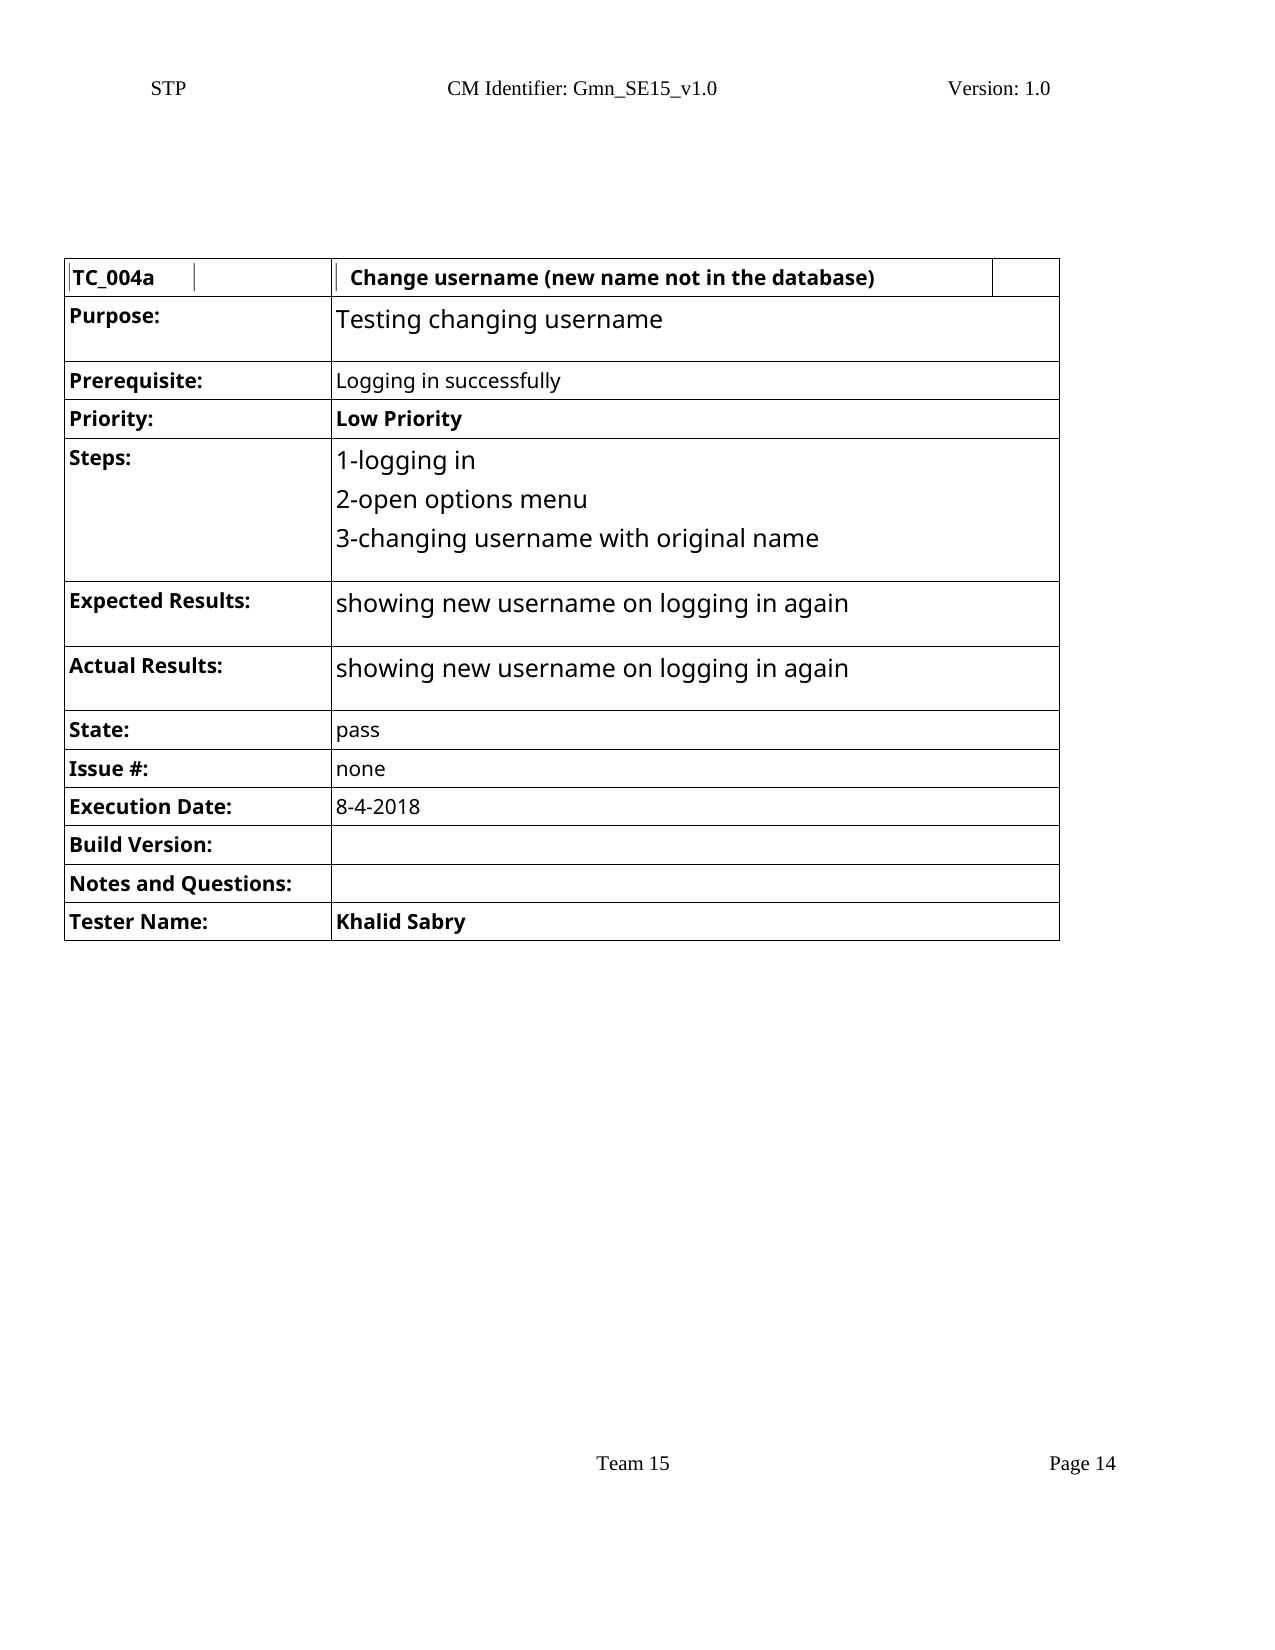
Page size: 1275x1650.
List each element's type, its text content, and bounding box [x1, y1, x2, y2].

table_cell 8-4-2018 [332, 788, 1059, 825]
table_cell Testing changing username [332, 297, 1059, 361]
table_header Change username (new name not in the database) [332, 259, 992, 296]
table_cell Build Version: [65, 826, 331, 864]
table_cell State: [65, 711, 331, 749]
table_cell Steps: [65, 439, 331, 581]
table_cell Notes and Questions: [65, 865, 331, 902]
table_cell Priority: [65, 400, 331, 438]
table_cell Purpose: [65, 297, 331, 361]
table_cell showing new username on logging in again [332, 647, 1059, 710]
table_cell Logging in successfully [332, 362, 1059, 399]
table_header [993, 259, 1059, 296]
table_cell Tester Name: [65, 903, 331, 940]
table_header [189, 259, 331, 296]
table_cell pass [332, 711, 1059, 749]
table_cell none [332, 750, 1059, 787]
table_cell Expected Results: [65, 582, 331, 646]
table_cell Actual Results: [65, 647, 331, 710]
table_cell Prerequisite: [65, 362, 331, 399]
table_cell showing new username on logging in again [332, 582, 1059, 646]
table_cell [332, 826, 1059, 864]
table_cell [332, 865, 1059, 902]
table_cell Low Priority [332, 400, 1059, 438]
table_cell 1-logging in 2-open options menu 3-changing username with original name [332, 439, 1059, 581]
table_header TC_004a [65, 259, 189, 296]
table_cell Execution Date: [65, 788, 331, 825]
table_cell Issue #: [65, 750, 331, 787]
table_cell Khalid Sabry [332, 903, 1059, 940]
